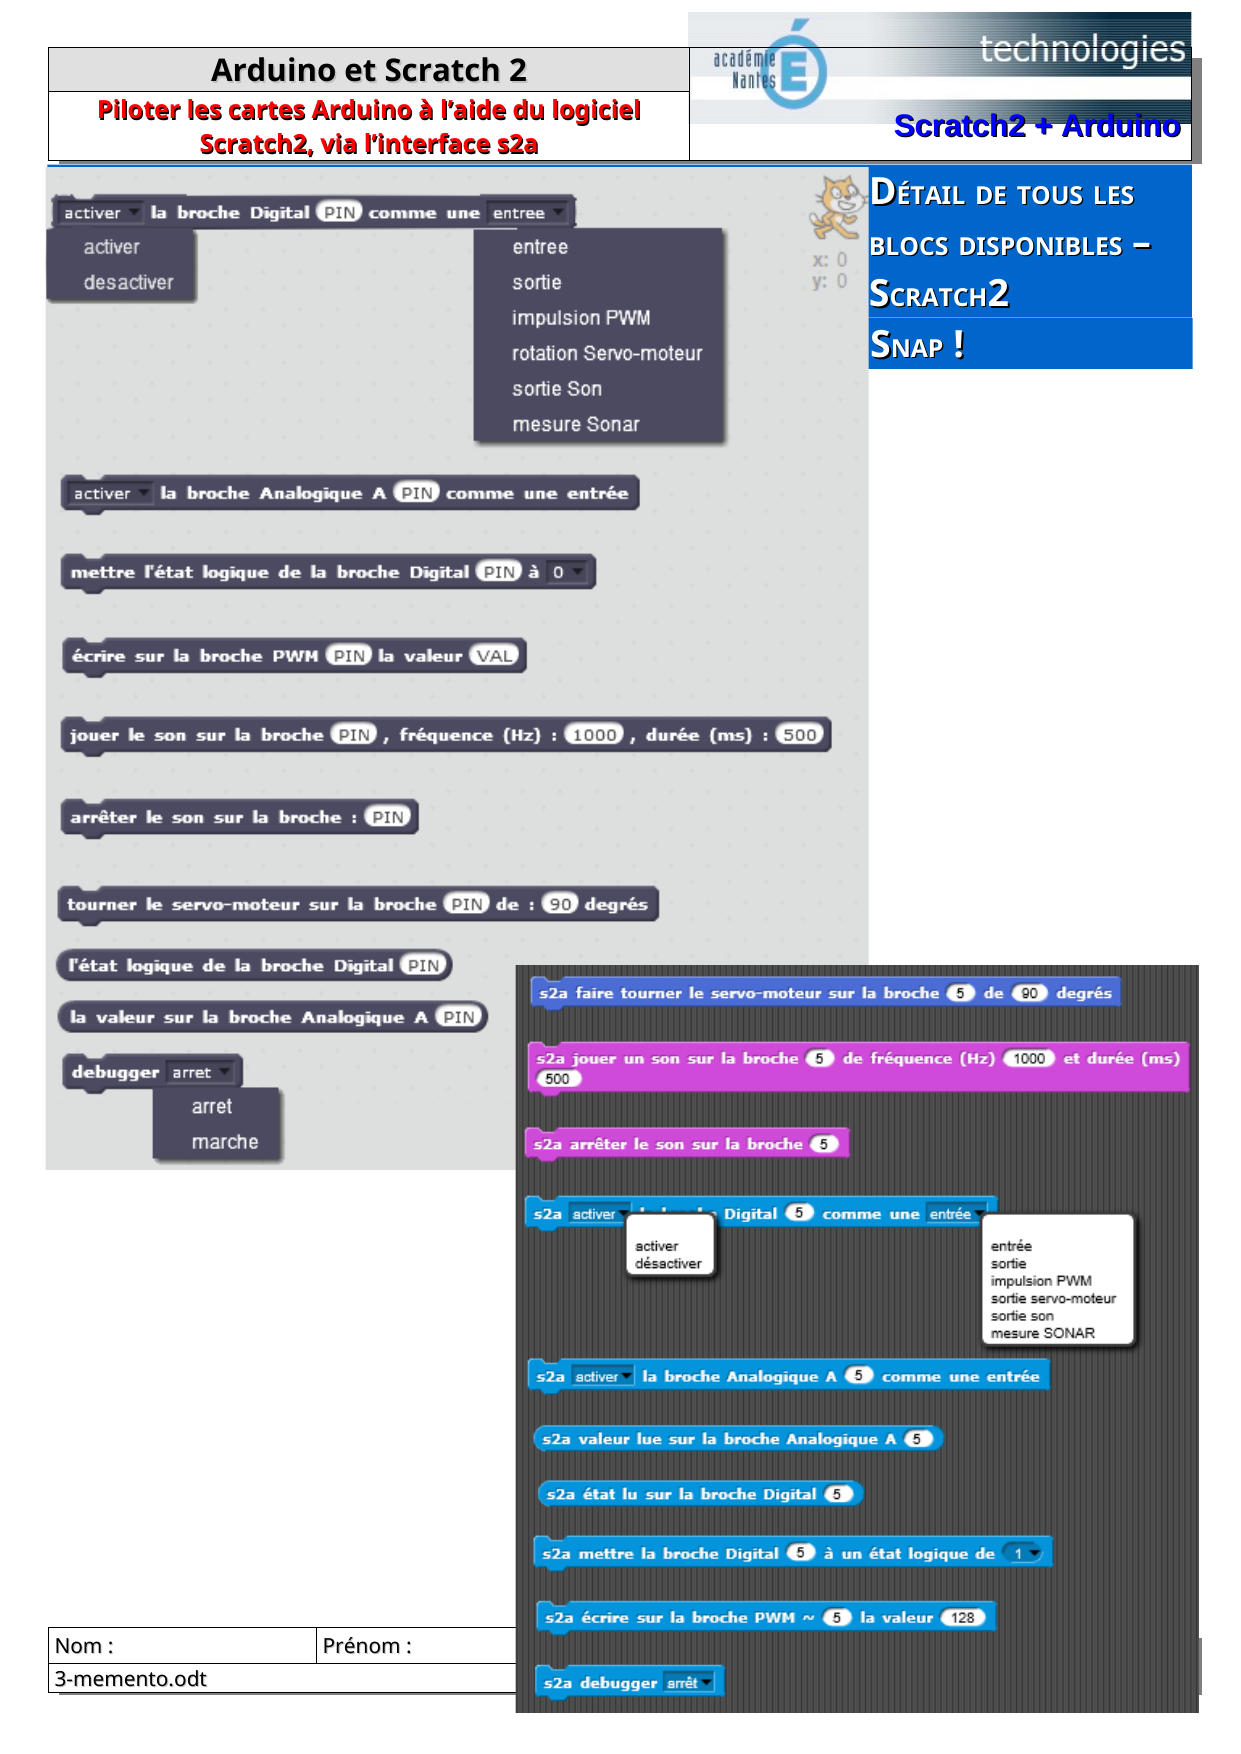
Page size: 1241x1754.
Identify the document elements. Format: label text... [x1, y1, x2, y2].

picture [45, 167, 1199, 1713]
picture [690, 48, 1191, 124]
picture [688, 12, 1192, 47]
subtitle Détail de tous les blocs disponibles – Scratch2 [47, 164, 1193, 318]
text Snap ! [869, 318, 1193, 369]
